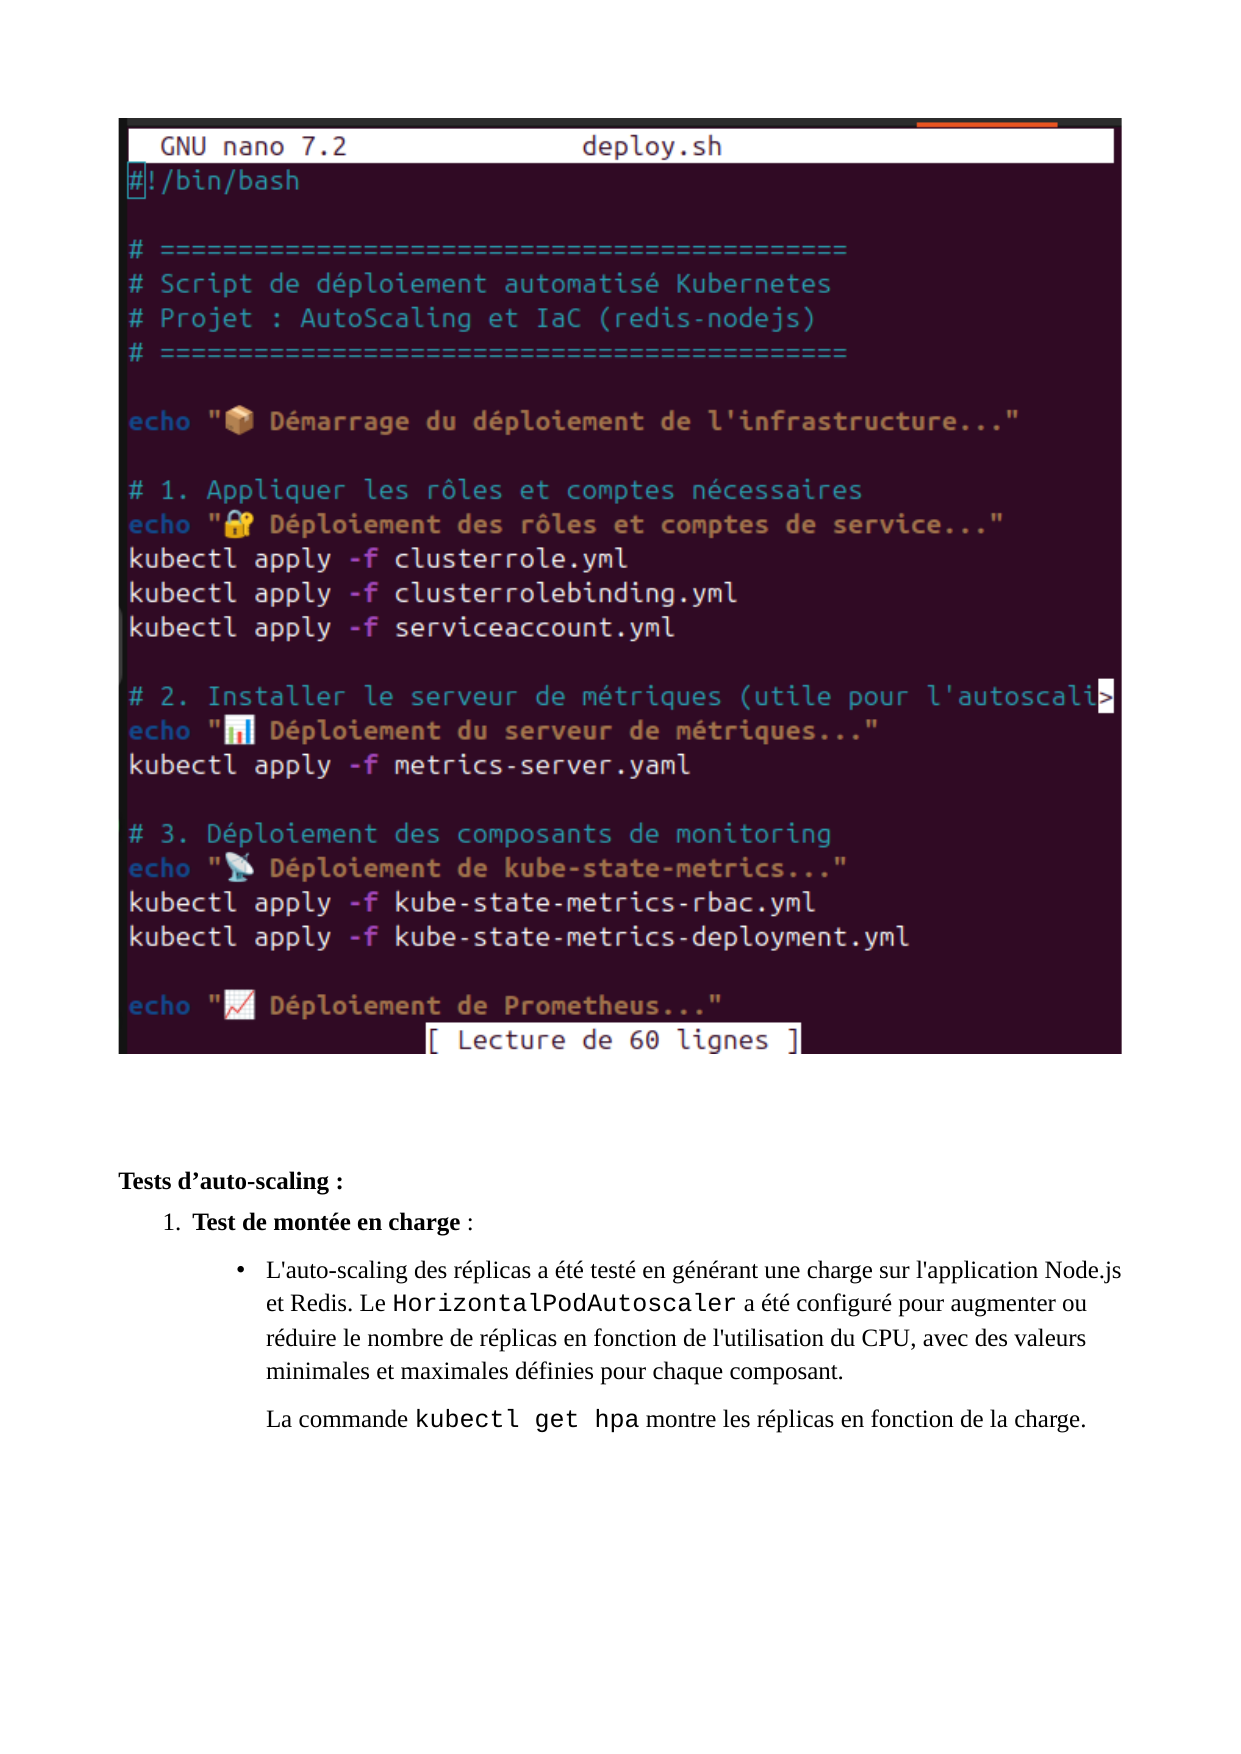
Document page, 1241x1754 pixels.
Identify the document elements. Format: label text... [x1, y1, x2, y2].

list L'auto-scaling des réplicas a été testé en générant une charge sur l'application Node.js et Redis. Le HorizontalPodAutoscaler a été configuré pour augmenter ou réduire le nombre de réplicas en fonction de l'utilisation du CPU, avec des valeurs minimales et maximales définies pour chaque composant. [236, 1255, 1122, 1385]
list Test de montée en charge : [162, 1207, 1122, 1236]
picture [118, 118, 1122, 1054]
list La commande kubectl get hpa montre les réplicas en fonction de la charge. [236, 1404, 1122, 1434]
subtitle Tests d’auto-scaling : [118, 1166, 1122, 1195]
